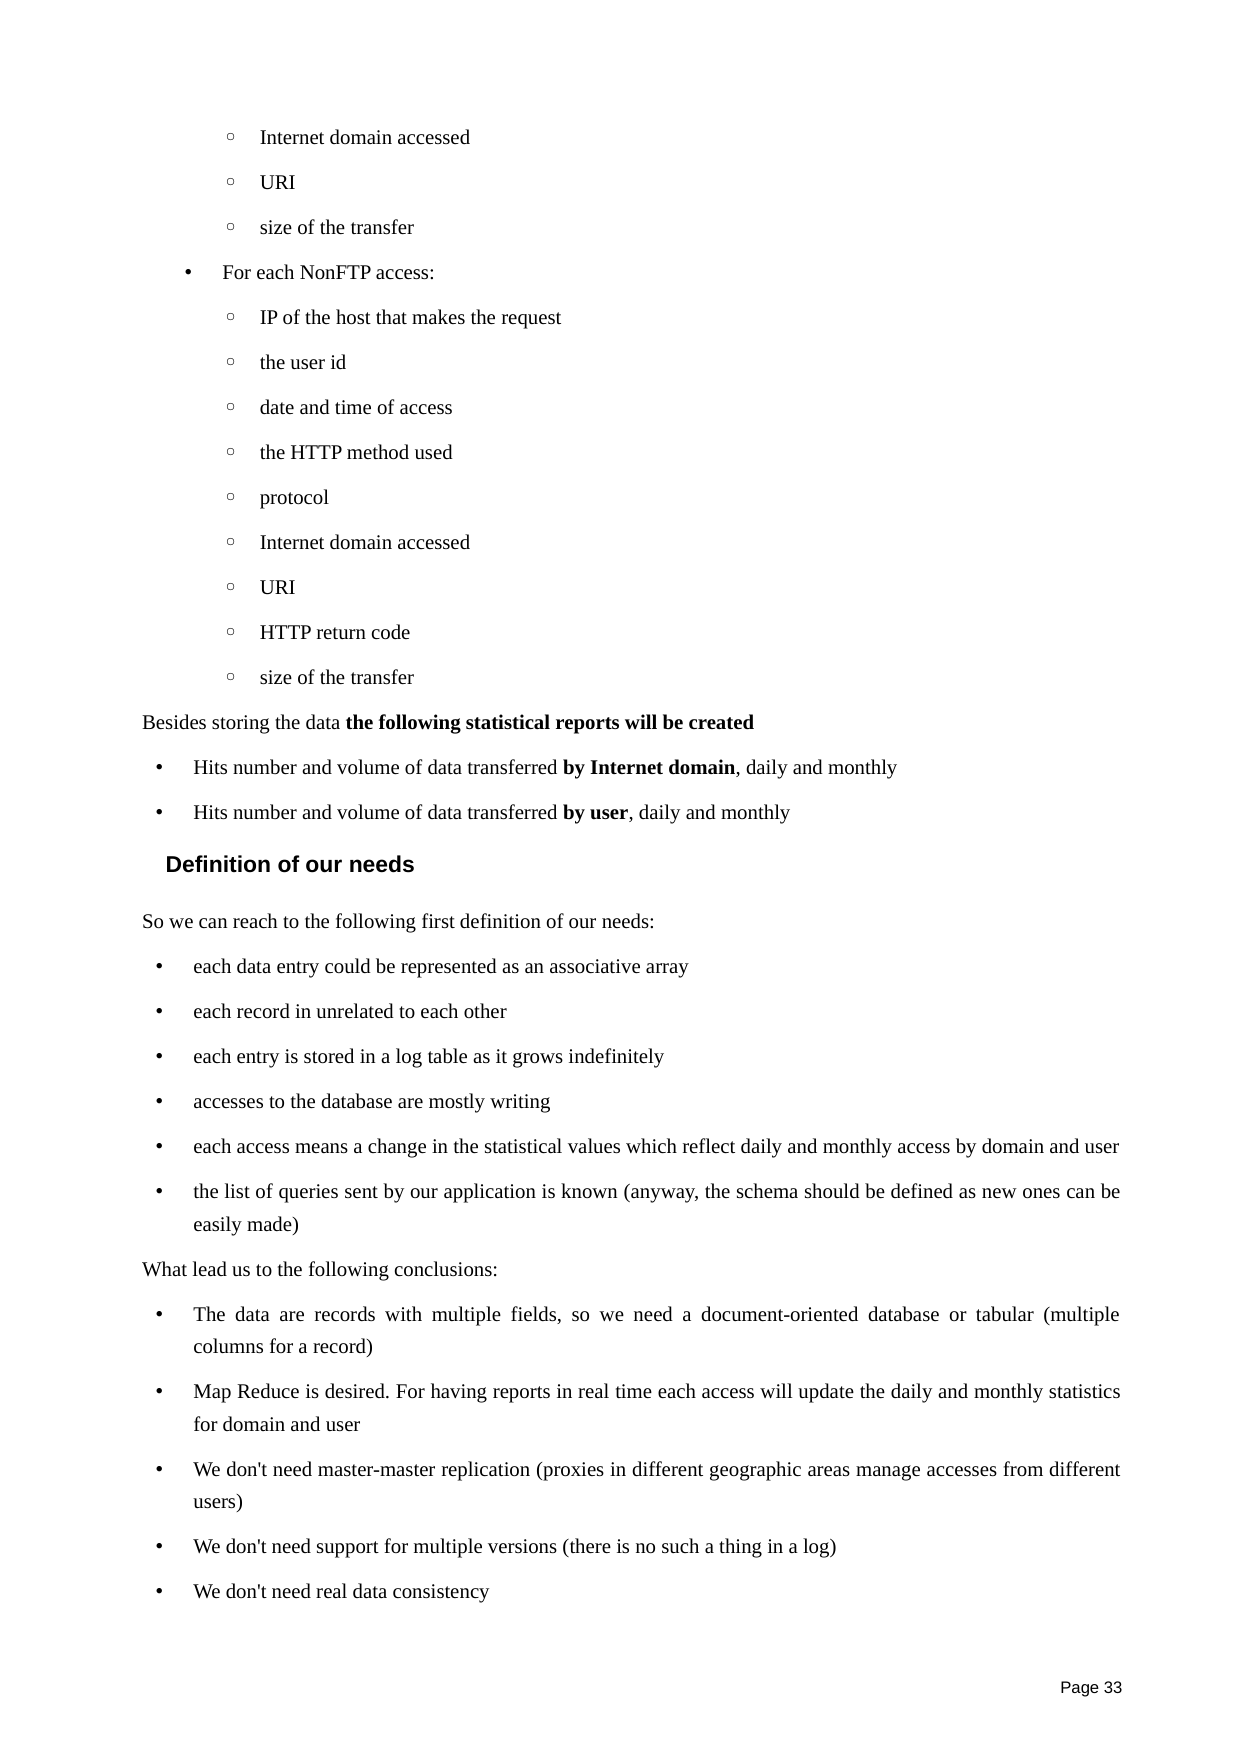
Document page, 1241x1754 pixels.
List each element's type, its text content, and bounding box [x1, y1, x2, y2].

list the list of queries sent by our application is known (anyway, the schema should be defined as new ones can be easily made) [156, 1173, 1122, 1238]
subtitle Definition of our needs [165, 851, 1122, 877]
text So we can reach to the following first definition of our needs: [118, 903, 1122, 936]
list The data are records with multiple fields, so we need a document-oriented database or tabular (multiple columns for a record) [156, 1296, 1122, 1361]
list the HTTP method used [222, 433, 1122, 466]
text Besides storing the data the following statistical reports will be created [118, 703, 1122, 736]
list We don't need real data consistency [156, 1573, 1122, 1606]
list HTTP return code [222, 613, 1122, 646]
list We don't need support for multiple versions (there is no such a thing in a log) [156, 1528, 1122, 1561]
list Internet domain accessed [222, 523, 1122, 556]
list each access means a change in the statistical values which reflect daily and monthly access by domain and user [156, 1128, 1122, 1161]
list accesses to the database are mostly writing [156, 1083, 1122, 1116]
list each entry is stored in a log table as it grows indefinitely [156, 1038, 1122, 1071]
list date and time of access [222, 388, 1122, 421]
list For each NonFTP access: [184, 253, 1122, 286]
list size of the transfer [222, 208, 1122, 241]
list each data entry could be represented as an associative array [156, 948, 1122, 981]
text What lead us to the following conclusions: [118, 1251, 1122, 1283]
list Hits number and volume of data transferred by user, daily and monthly [156, 793, 1122, 826]
list Map Reduce is desired. For having reports in real time each access will update the daily and monthly statistics for domain and user [156, 1373, 1122, 1438]
list URI [222, 163, 1122, 196]
list size of the transfer [222, 658, 1122, 691]
list each record in unrelated to each other [156, 993, 1122, 1026]
list protocol [222, 478, 1122, 511]
list IP of the host that makes the request [222, 298, 1122, 331]
list the user id [222, 343, 1122, 376]
list We don't need master-master replication (proxies in different geographic areas manage accesses from different users) [156, 1451, 1122, 1516]
list Hits number and volume of data transferred by Internet domain, daily and monthly [156, 748, 1122, 781]
list Internet domain accessed [222, 118, 1122, 151]
list URI [222, 568, 1122, 601]
